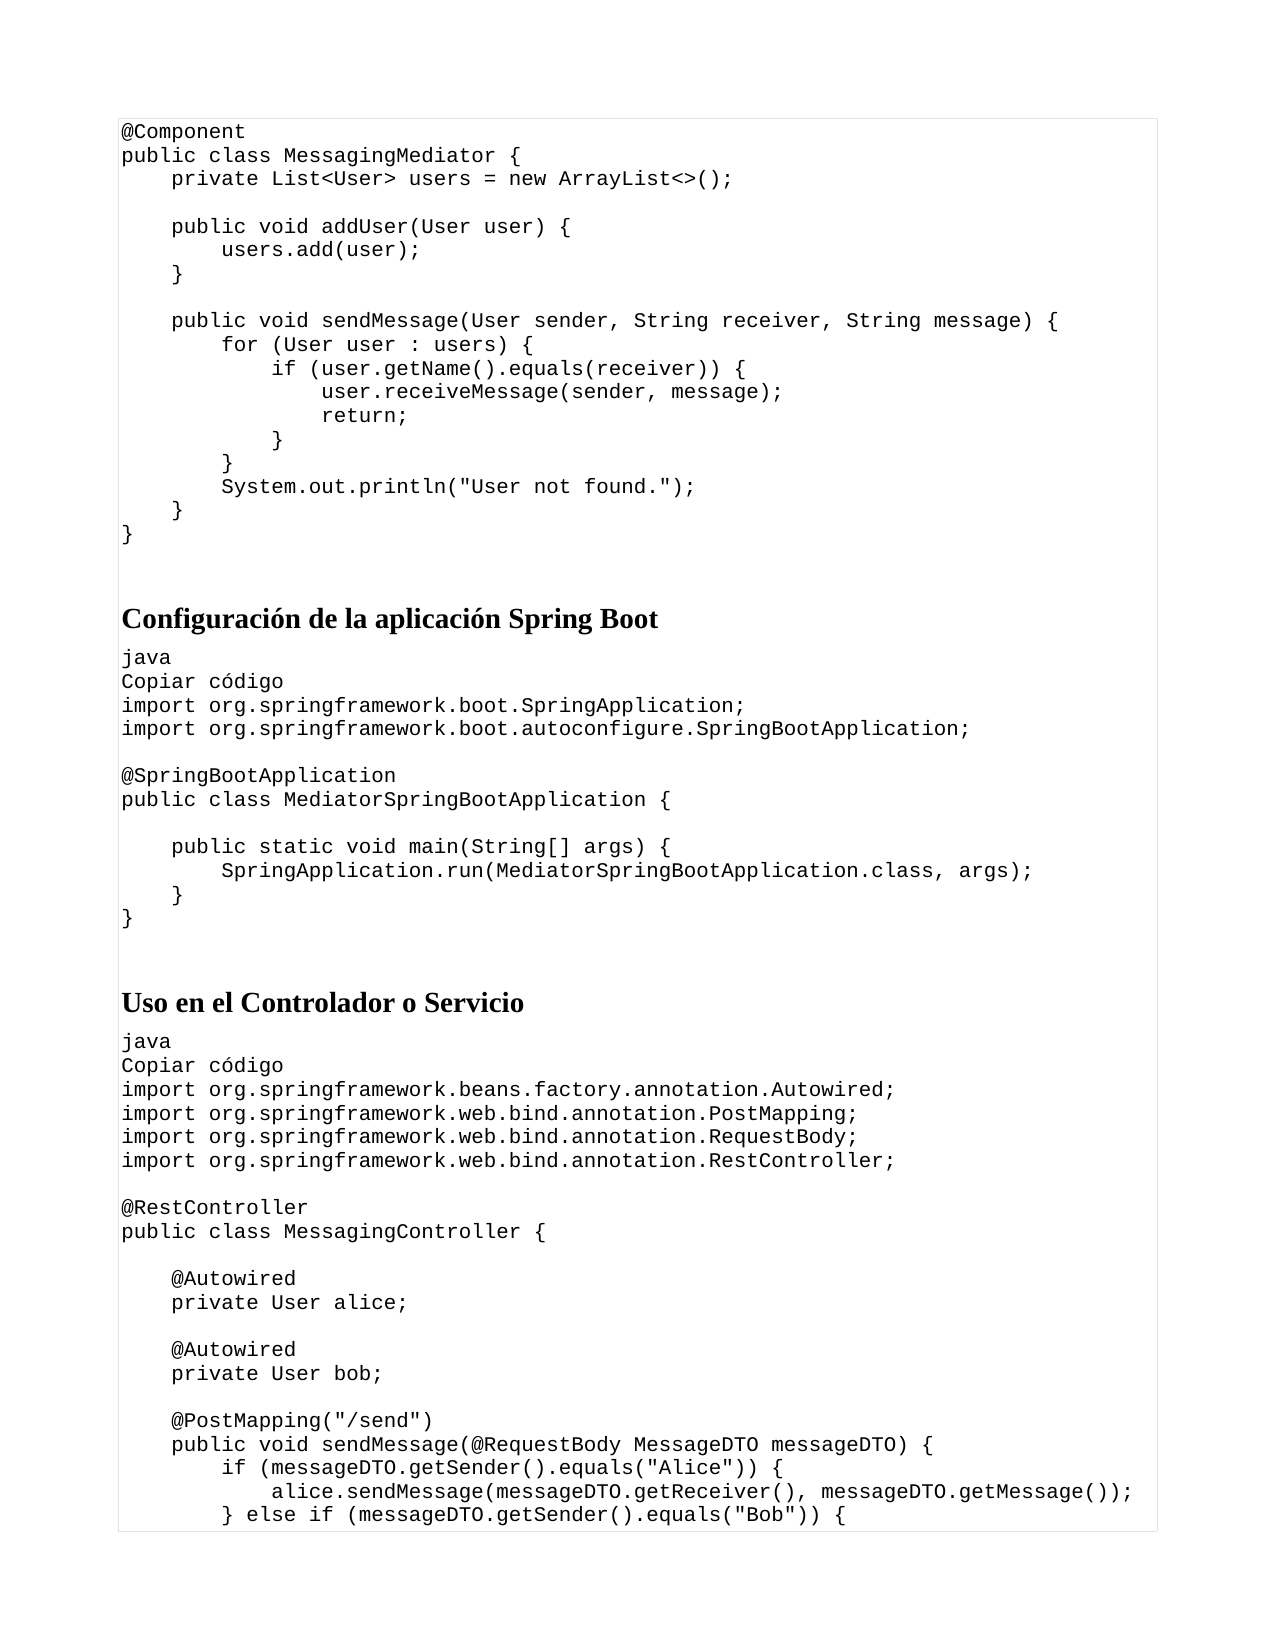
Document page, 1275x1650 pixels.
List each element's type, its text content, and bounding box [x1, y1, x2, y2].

text java [119, 644, 1157, 668]
text SpringApplication.run(MediatorSpringBootApplication.class, args); [119, 857, 1157, 881]
text @Autowired [119, 1265, 1157, 1289]
text } [119, 260, 1157, 287]
text System.out.println("User not found."); [119, 473, 1157, 496]
text Copiar código [119, 1052, 1157, 1076]
text private User bob; [119, 1359, 1157, 1386]
text private List<User> users = new ArrayList<>(); [119, 165, 1157, 192]
text import org.springframework.web.bind.annotation.PostMapping; [119, 1099, 1157, 1123]
text public void sendMessage(User sender, String receiver, String message) { [119, 307, 1157, 331]
text } [119, 904, 1157, 931]
text import org.springframework.web.bind.annotation.RequestBody; [119, 1123, 1157, 1147]
subtitle Configuración de la aplicación Spring Boot [119, 598, 1157, 635]
text @RestController [119, 1194, 1157, 1218]
text Copiar código [119, 668, 1157, 692]
subtitle Uso en el Controlador o Servicio [119, 982, 1157, 1019]
text return; [119, 402, 1157, 426]
text @Component [119, 119, 1157, 142]
text import org.springframework.web.bind.annotation.RestController; [119, 1147, 1157, 1173]
text import org.springframework.boot.autoconfigure.SpringBootApplication; [119, 715, 1157, 742]
text @SpringBootApplication [119, 762, 1157, 786]
text private User alice; [119, 1289, 1157, 1315]
text @PostMapping("/send") [119, 1407, 1157, 1431]
text } [119, 426, 1157, 449]
text public class MessagingMediator { [119, 142, 1157, 165]
text user.receiveMessage(sender, message); [119, 378, 1157, 402]
text public class MessagingController { [119, 1218, 1157, 1244]
text if (user.getName().equals(receiver)) { [119, 354, 1157, 378]
text } [119, 881, 1157, 904]
text java [119, 1028, 1157, 1052]
text } [119, 449, 1157, 473]
text import org.springframework.boot.SpringApplication; [119, 692, 1157, 715]
text public class MediatorSpringBootApplication { [119, 786, 1157, 813]
text } [119, 520, 1157, 547]
text public void sendMessage(@RequestBody MessageDTO messageDTO) { [119, 1431, 1157, 1454]
text } [119, 496, 1157, 520]
text import org.springframework.beans.factory.annotation.Autowired; [119, 1076, 1157, 1099]
text if (messageDTO.getSender().equals("Alice")) { [119, 1454, 1157, 1478]
text users.add(user); [119, 236, 1157, 260]
text for (User user : users) { [119, 331, 1157, 354]
text public static void main(String[] args) { [119, 833, 1157, 857]
text @Autowired [119, 1336, 1157, 1359]
text alice.sendMessage(messageDTO.getReceiver(), messageDTO.getMessage()); [119, 1478, 1157, 1501]
text } else if (messageDTO.getSender().equals("Bob")) { [119, 1501, 1157, 1531]
text public void addUser(User user) { [119, 213, 1157, 236]
